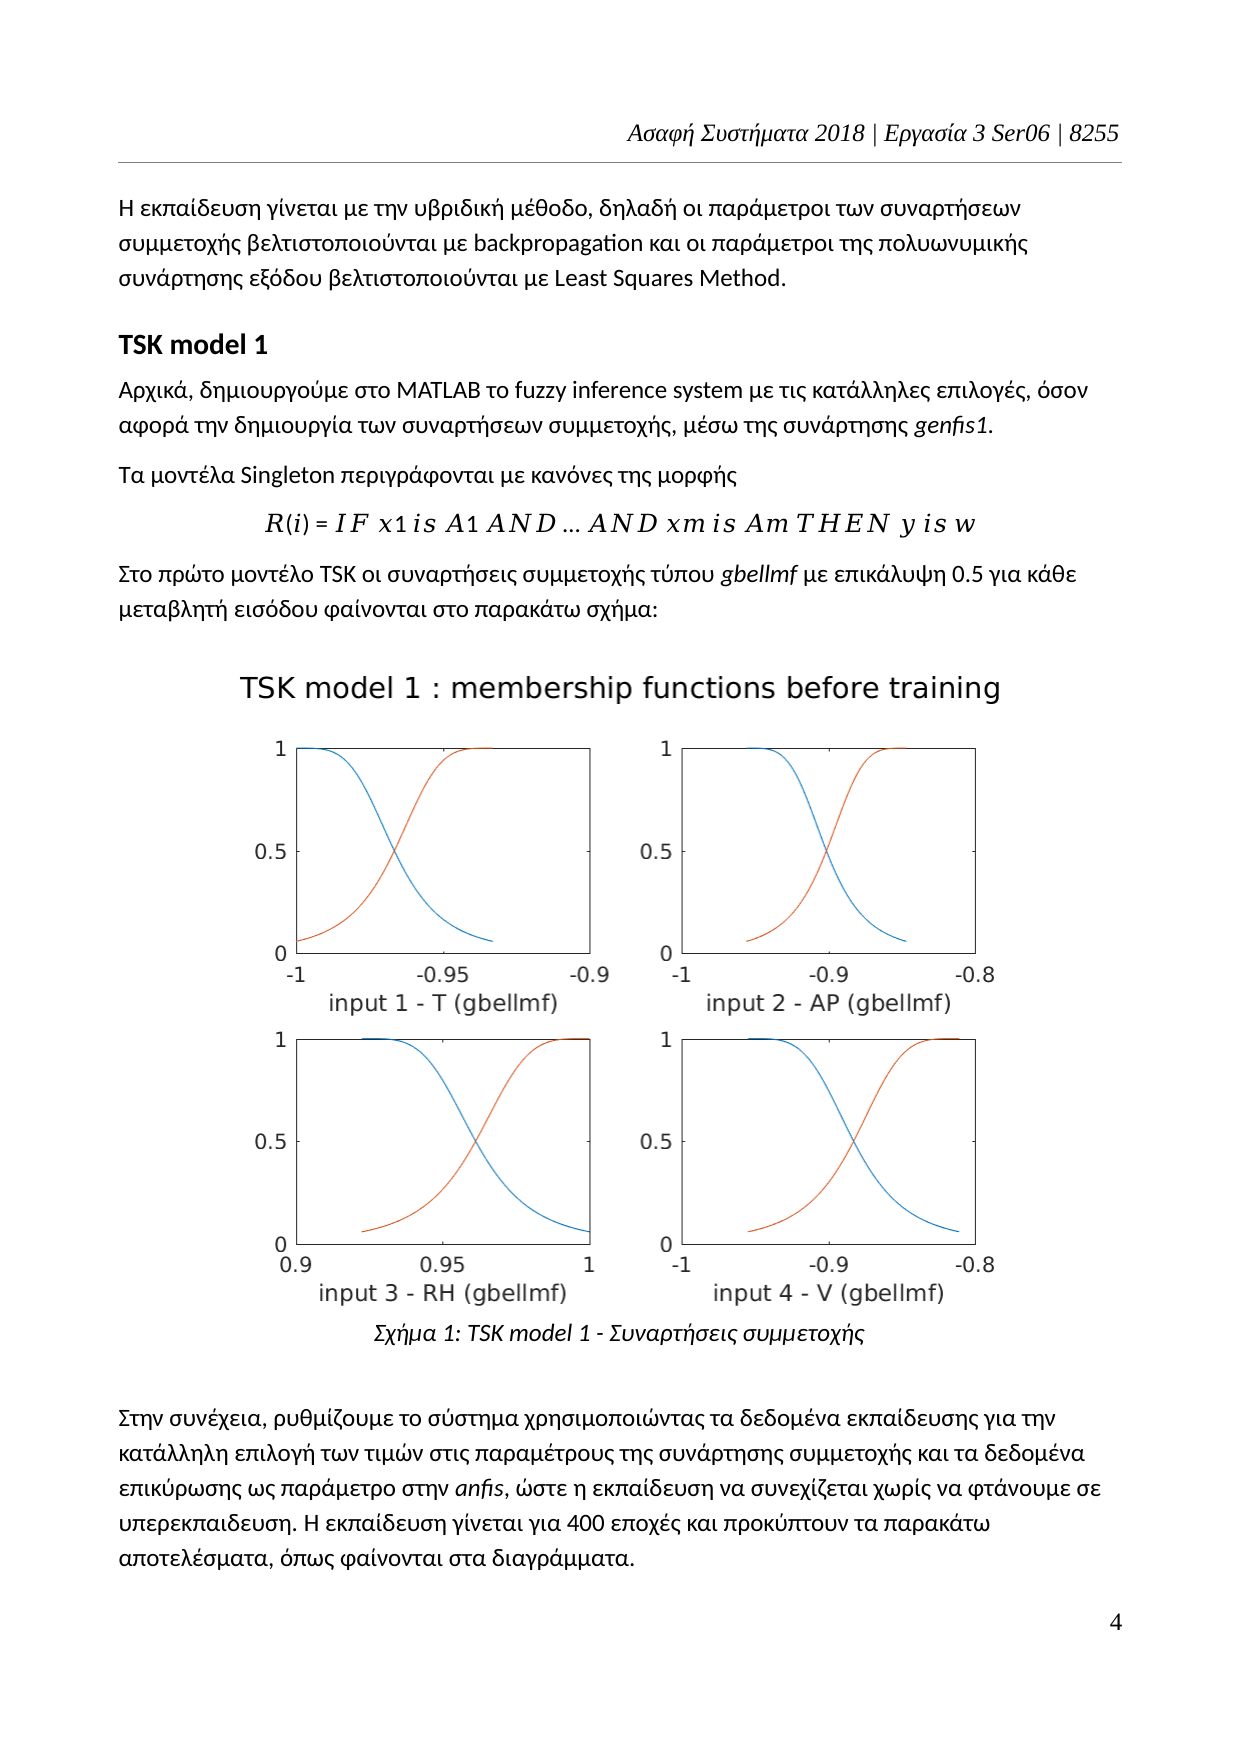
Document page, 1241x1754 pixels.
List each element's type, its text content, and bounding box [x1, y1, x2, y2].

text Στο πρώτο μοντέλο TSK οι συναρτήσεις συμμετοχής τύπου gbellmf με επικάλυψη 0.5 για κάθε μεταβλητή εισόδου φαίνονται στο παρακάτω σχήμα: [118, 558, 1122, 623]
text Τα μοντέλα Singleton περιγράφονται με κανόνες της μορφής [118, 459, 1122, 489]
text 𝑅(𝑖) = 𝐼𝐹 𝑥1 𝑖𝑠 𝐴1 𝐴𝑁𝐷 … 𝐴𝑁𝐷 𝑥𝑚 𝑖𝑠 𝐴𝑚 𝑇𝐻𝐸𝑁 𝑦 𝑖𝑠 𝑤 [118, 508, 1122, 539]
subtitle TSK model 1 [118, 326, 1122, 362]
text Αρχικά, δημιουργούμε στο MATLAB το fuzzy inference system με τις κατάλληλες επιλογές, όσον αφορά την δημιουργία των συναρτήσεων συμμετοχής, μέσω της συνάρτησης genfis1. [118, 374, 1122, 440]
text Η εκπαίδευση γίνεται με την υβριδική μέθοδο, δηλαδή οι παράμετροι των συναρτήσεων συμμετοχής βελτιστοποιούνται με backpropagation και οι παράμετροι της πολυωνυμικής συνάρτησης εξόδου βελτιστοποιούνται με Least Squares Method. [118, 192, 1122, 292]
picture [182, 655, 1058, 1311]
text Σχήμα 1: TSK model 1 - Συναρτήσεις συμμετοχής [183, 1311, 1058, 1348]
text Στην συνέχεια, ρυθμίζουμε το σύστημα χρησιμοποιώντας τα δεδομένα εκπαίδευσης για την κατάλληλη επιλογή των τιμών στις παραμέτρους της συνάρτησης συμμετοχής και τα δεδομένα επικύρωσης ως παράμετρο στην anfis, ώστε η εκπαίδευση να συνεχίζεται χωρίς να φτάνουμε σε υπερεκπαιδευση. Η εκπαίδευση γίνεται για 400 εποχές και προκύπτουν τα παρακάτω αποτελέσματα, όπως φαίνονται στα διαγράμματα. [118, 1402, 1122, 1572]
